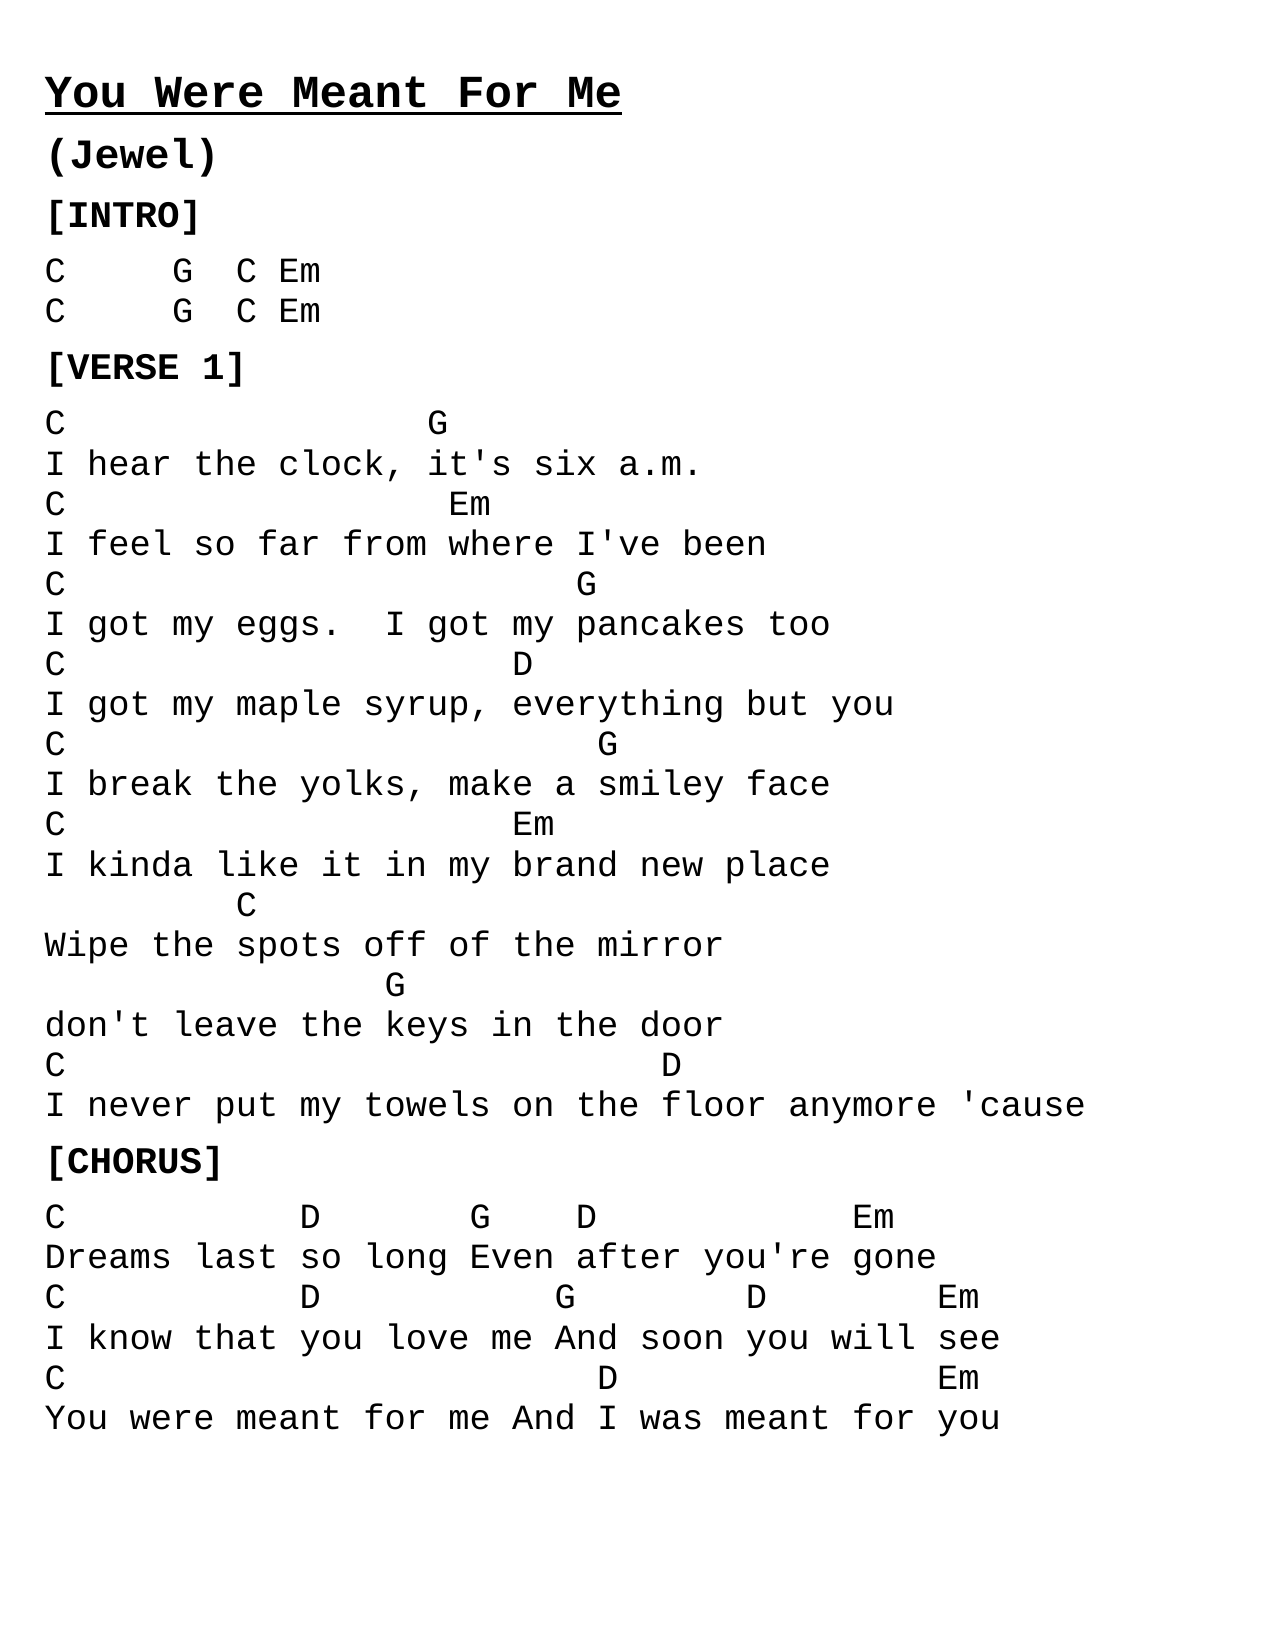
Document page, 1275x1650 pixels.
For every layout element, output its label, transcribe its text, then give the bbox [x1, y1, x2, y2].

subtitle [VERSE 1] [44, 348, 1231, 391]
text I never put my towels on the floor anymore 'cause [44, 1087, 1231, 1127]
text C D G D Em [44, 1279, 1231, 1319]
text I got my eggs. I got my pancakes too [44, 606, 1231, 646]
text C D Em [44, 1360, 1231, 1400]
text don't leave the keys in the door [44, 1007, 1231, 1047]
text C D [44, 646, 1231, 686]
text C Em [44, 806, 1231, 846]
text C G [44, 405, 1231, 445]
text C [44, 887, 1231, 927]
text I kinda like it in my brand new place [44, 846, 1231, 887]
text C D [44, 1047, 1231, 1087]
text C Em [44, 486, 1231, 526]
text G [44, 967, 1231, 1007]
text I feel so far from where I've been [44, 526, 1231, 566]
text C G [44, 726, 1231, 766]
text You were meant for me And I was meant for you [44, 1400, 1231, 1440]
text Wipe the spots off of the mirror [44, 927, 1231, 967]
subtitle (Jewel) [44, 134, 1231, 181]
text I got my maple syrup, everything but you [44, 686, 1231, 726]
subtitle [INTRO] [44, 196, 1231, 238]
text I break the yolks, make a smiley face [44, 766, 1231, 806]
text C D G D Em [44, 1199, 1231, 1239]
subtitle You Were Meant For Me [44, 69, 1231, 121]
text C G C Em [44, 253, 1231, 293]
text C G C Em [44, 293, 1231, 333]
text C G [44, 566, 1231, 606]
subtitle [CHORUS] [44, 1142, 1231, 1184]
text I know that you love me And soon you will see [44, 1319, 1231, 1360]
text I hear the clock, it's six a.m. [44, 445, 1231, 486]
text Dreams last so long Even after you're gone [44, 1239, 1231, 1279]
